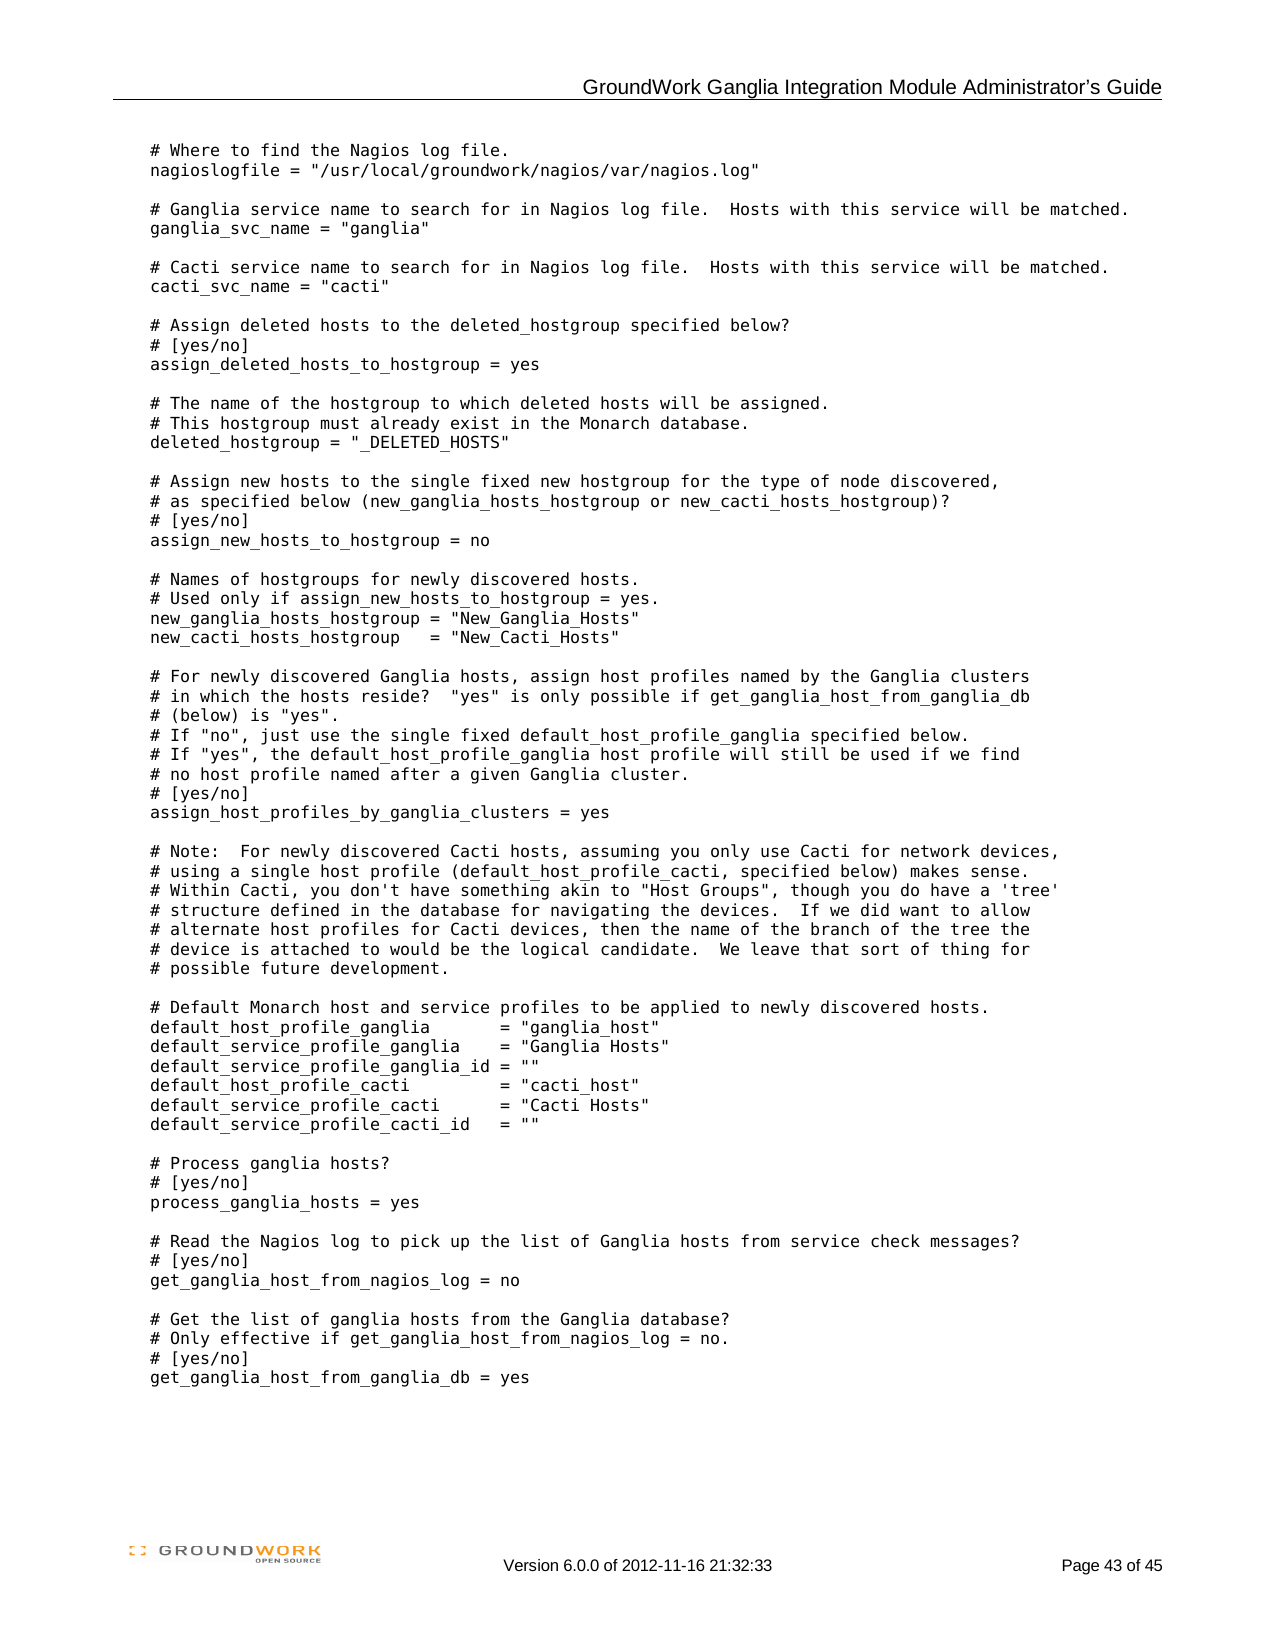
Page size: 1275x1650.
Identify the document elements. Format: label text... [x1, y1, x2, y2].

text # Process ganglia hosts? [150, 1154, 1162, 1173]
text # (below) is "yes". [150, 706, 1162, 725]
text # The name of the hostgroup to which deleted hosts will be assigned. [150, 394, 1162, 414]
text default_service_profile_cacti_id = "" [150, 1115, 1162, 1134]
text # [yes/no] [150, 1251, 1162, 1271]
text # [yes/no] [150, 336, 1162, 355]
text get_ganglia_host_from_ganglia_db = yes [150, 1368, 1162, 1388]
text # as specified below (new_ganglia_hosts_hostgroup or new_cacti_hosts_hostgroup)? [150, 492, 1162, 511]
text # This hostgroup must already exist in the Monarch database. [150, 414, 1162, 433]
text # Assign new hosts to the single fixed new hostgroup for the type of node discovered, [150, 472, 1162, 492]
text deleted_hostgroup = "_DELETED_HOSTS" [150, 433, 1162, 453]
text # Within Cacti, you don't have something akin to "Host Groups", though you do have a 'tree' [150, 881, 1162, 901]
text # Read the Nagios log to pick up the list of Ganglia hosts from service check messages? [150, 1232, 1162, 1251]
text get_ganglia_host_from_nagios_log = no [150, 1271, 1162, 1290]
text # Where to find the Nagios log file. [150, 141, 1162, 161]
text # Used only if assign_new_hosts_to_hostgroup = yes. [150, 589, 1162, 608]
text assign_host_profiles_by_ganglia_clusters = yes [150, 803, 1162, 823]
text # possible future development. [150, 959, 1162, 979]
text # [yes/no] [150, 784, 1162, 803]
text # Ganglia service name to search for in Nagios log file. Hosts with this service will be matched. [150, 199, 1162, 219]
text # Only effective if get_ganglia_host_from_nagios_log = no. [150, 1329, 1162, 1349]
text # Get the list of ganglia hosts from the Ganglia database? [150, 1310, 1162, 1329]
text # Cacti service name to search for in Nagios log file. Hosts with this service will be matched. [150, 258, 1162, 277]
text default_host_profile_ganglia = "ganglia_host" [150, 1018, 1162, 1037]
text cacti_svc_name = "cacti" [150, 277, 1162, 297]
text default_service_profile_ganglia_id = "" [150, 1057, 1162, 1076]
text # alternate host profiles for Cacti devices, then the name of the branch of the tree the [150, 920, 1162, 940]
text nagioslogfile = "/usr/local/groundwork/nagios/var/nagios.log" [150, 161, 1162, 180]
text process_ganglia_hosts = yes [150, 1193, 1162, 1212]
text new_cacti_hosts_hostgroup = "New_Cacti_Hosts" [150, 628, 1162, 647]
text # in which the hosts reside? "yes" is only possible if get_ganglia_host_from_ganglia_db [150, 686, 1162, 706]
text default_service_profile_ganglia = "Ganglia Hosts" [150, 1037, 1162, 1057]
text # using a single host profile (default_host_profile_cacti, specified below) makes sense. [150, 862, 1162, 881]
text # Assign deleted hosts to the deleted_hostgroup specified below? [150, 316, 1162, 336]
text # structure defined in the database for navigating the devices. If we did want to allow [150, 901, 1162, 920]
text # no host profile named after a given Ganglia cluster. [150, 764, 1162, 784]
text # [yes/no] [150, 1173, 1162, 1193]
picture [129, 1546, 321, 1563]
text # If "yes", the default_host_profile_ganglia host profile will still be used if we find [150, 745, 1162, 764]
text default_service_profile_cacti = "Cacti Hosts" [150, 1096, 1162, 1115]
text assign_deleted_hosts_to_hostgroup = yes [150, 355, 1162, 375]
text # If "no", just use the single fixed default_host_profile_ganglia specified below. [150, 725, 1162, 745]
text default_host_profile_cacti = "cacti_host" [150, 1076, 1162, 1096]
text # [yes/no] [150, 1349, 1162, 1368]
text # Names of hostgroups for newly discovered hosts. [150, 569, 1162, 589]
text # device is attached to would be the logical candidate. We leave that sort of thing for [150, 940, 1162, 959]
text # Note: For newly discovered Cacti hosts, assuming you only use Cacti for network devices, [150, 842, 1162, 862]
text # Default Monarch host and service profiles to be applied to newly discovered hosts. [150, 998, 1162, 1018]
text # For newly discovered Ganglia hosts, assign host profiles named by the Ganglia clusters [150, 667, 1162, 686]
text new_ganglia_hosts_hostgroup = "New_Ganglia_Hosts" [150, 608, 1162, 628]
text ganglia_svc_name = "ganglia" [150, 219, 1162, 238]
text assign_new_hosts_to_hostgroup = no [150, 531, 1162, 550]
text # [yes/no] [150, 511, 1162, 531]
